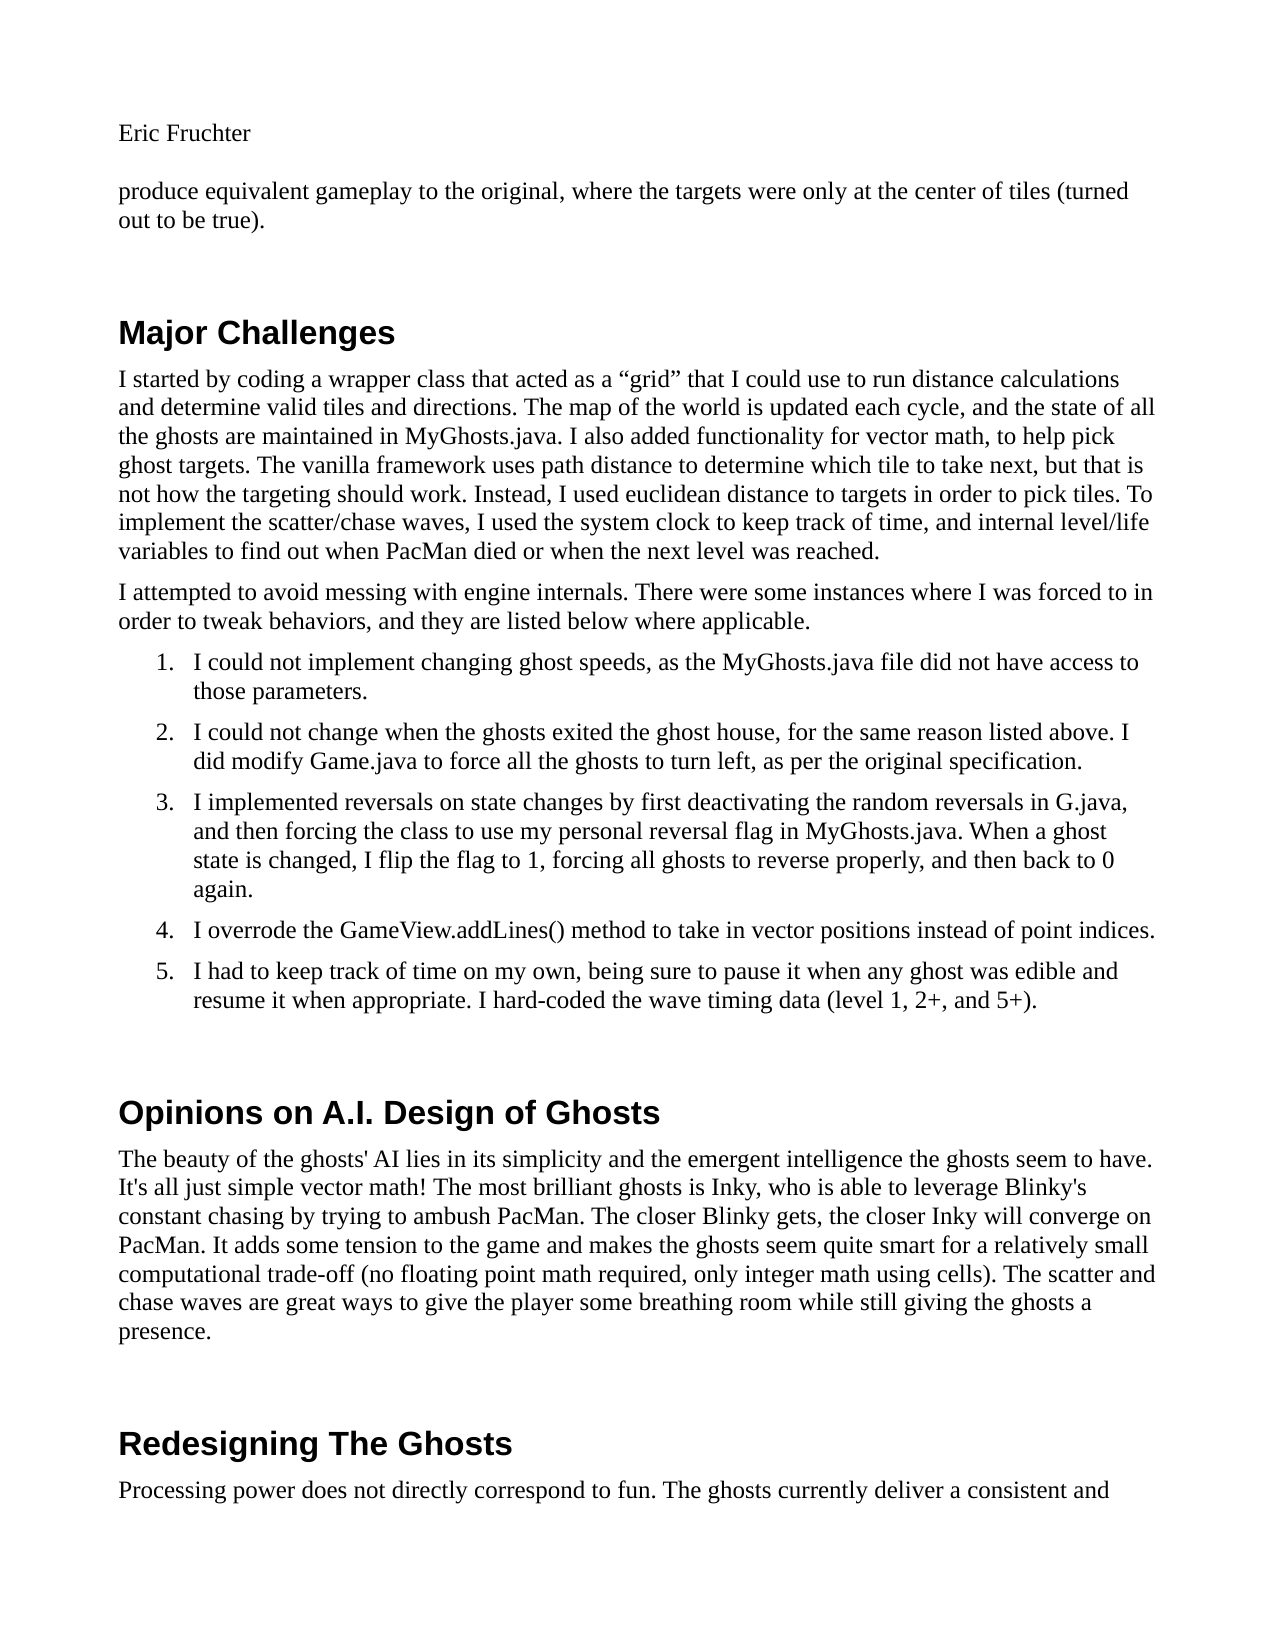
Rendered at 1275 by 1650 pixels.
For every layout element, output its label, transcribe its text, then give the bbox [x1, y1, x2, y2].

list I implemented reversals on state changes by first deactivating the random reversals in G.java, and then forcing the class to use my personal reversal flag in MyGhosts.java. When a ghost state is changed, I flip the flag to 1, forcing all ghosts to reverse properly, and then back to 0 again. [156, 787, 1157, 902]
list I could not change when the ghosts exited the ghost house, for the same reason listed above. I did modify Game.java to force all the ghosts to turn left, as per the original specification. [156, 717, 1157, 775]
subtitle Major Challenges [118, 313, 1157, 351]
list I had to keep track of time on my own, being sure to pause it when any ghost was edible and resume it when appropriate. I hard-coded the wave timing data (level 1, 2+, and 5+). [156, 956, 1157, 1014]
text Processing power does not directly correspond to fun. The ghosts currently deliver a consistent and [118, 1475, 1157, 1503]
subtitle Redesigning The Ghosts [118, 1424, 1157, 1462]
text The beauty of the ghosts' AI lies in its simplicity and the emergent intelligence the ghosts seem to have. It's all just simple vector math! The most brilliant ghosts is Inky, who is able to leverage Blinky's constant chasing by trying to ambush PacMan. The closer Blinky gets, the closer Inky will converge on PacMan. It adds some tension to the game and makes the ghosts seem quite smart for a relatively small computational trade-off (no floating point math required, only integer math using cells). The scatter and chase waves are great ways to give the player some breathing room while still giving the ghosts a presence. [118, 1144, 1157, 1345]
list I overrode the GameView.addLines() method to take in vector positions instead of point indices. [156, 915, 1157, 944]
text I started by coding a wrapper class that acted as a “grid” that I could use to run distance calculations and determine valid tiles and directions. The map of the world is updated each cycle, and the state of all the ghosts are maintained in MyGhosts.java. I also added functionality for vector math, to help pick ghost targets. The vanilla framework uses path distance to determine which tile to take next, but that is not how the targeting should work. Instead, I used euclidean distance to targets in order to pick tiles. To implement the scatter/chase waves, I used the system clock to keep track of time, and internal level/life variables to find out when PacMan died or when the next level was reached. [118, 364, 1157, 565]
text I attempted to avoid messing with engine internals. There were some instances where I was forced to in order to tweak behaviors, and they are listed below where applicable. [118, 577, 1157, 635]
text produce equivalent gameplay to the original, where the targets were only at the center of tiles (turned out to be true). [118, 176, 1157, 234]
subtitle Opinions on A.I. Design of Ghosts [118, 1092, 1157, 1131]
list I could not implement changing ghost speeds, as the MyGhosts.java file did not have access to those parameters. [156, 647, 1157, 705]
